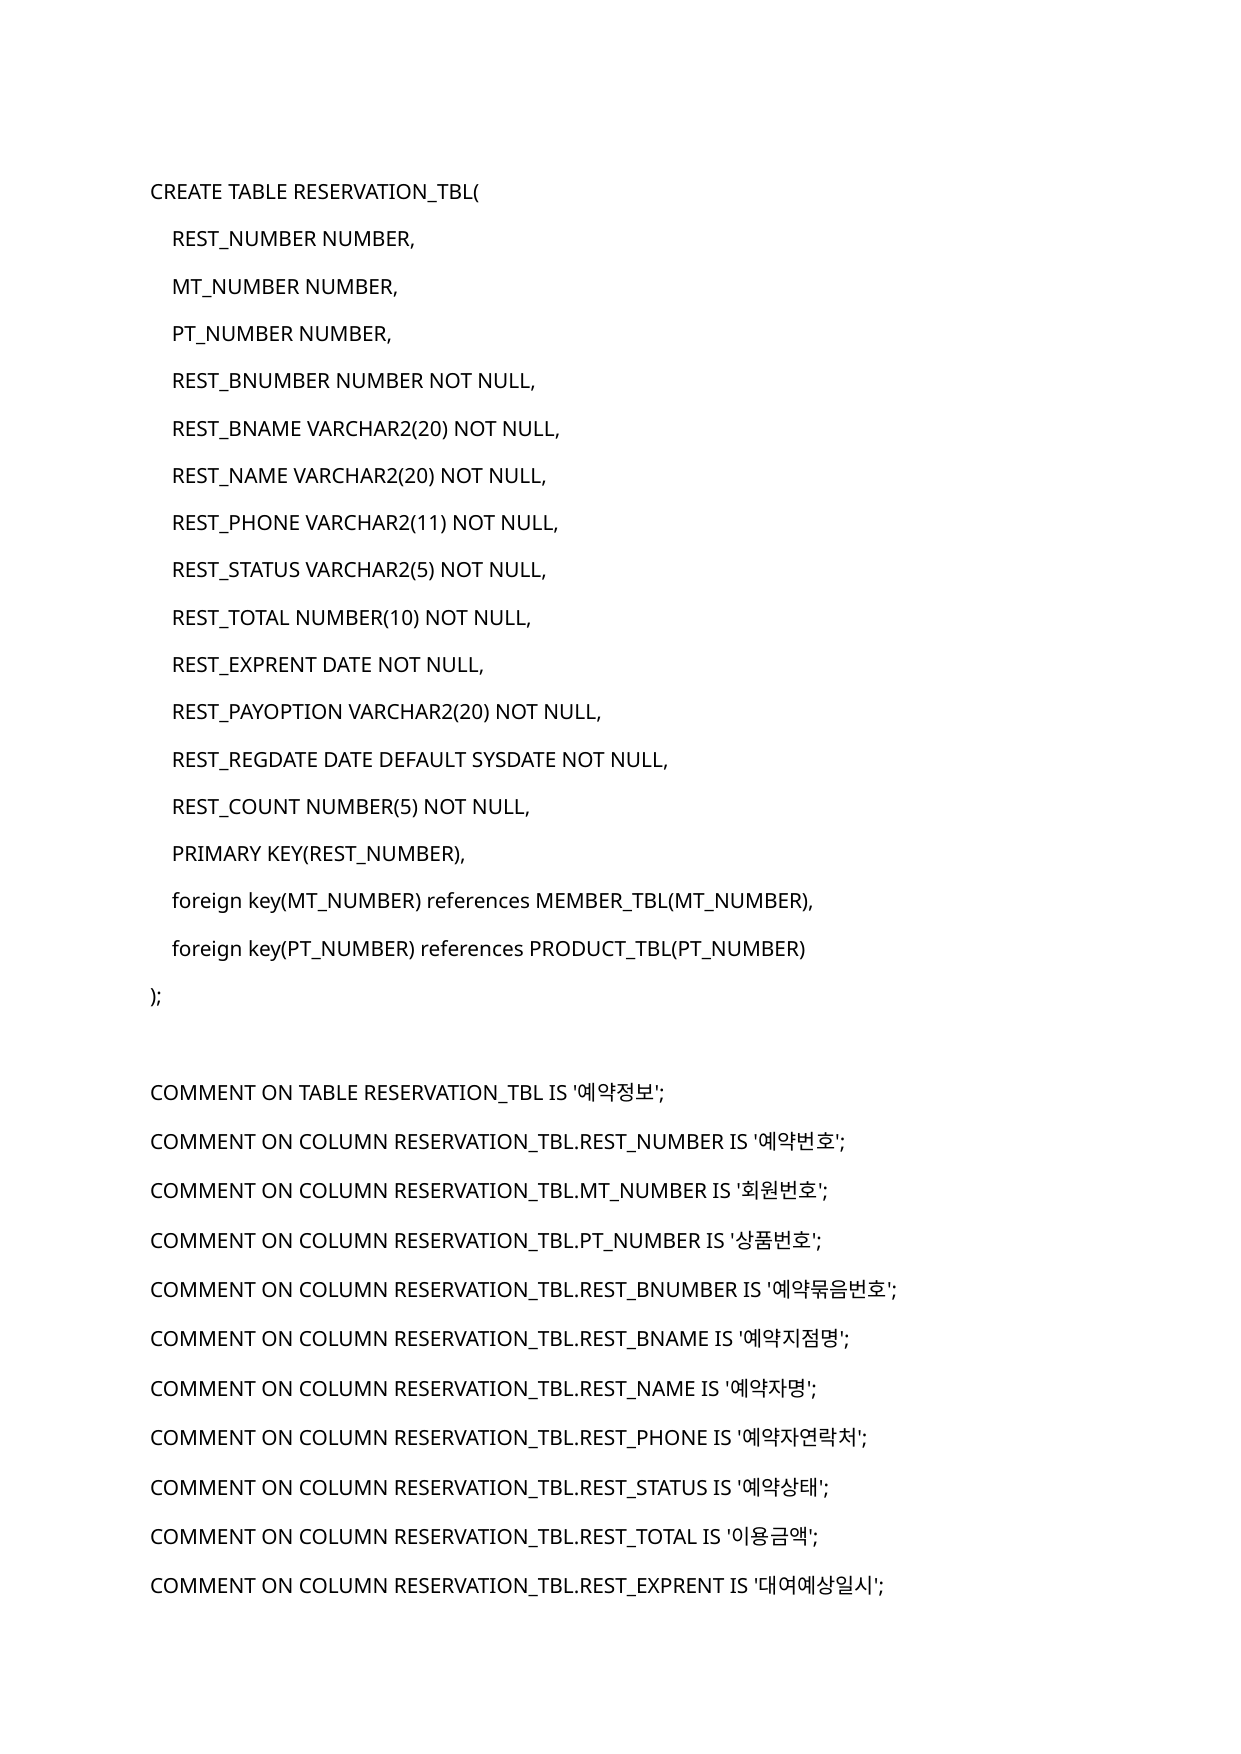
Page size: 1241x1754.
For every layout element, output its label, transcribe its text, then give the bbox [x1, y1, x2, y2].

text COMMENT ON COLUMN RESERVATION_TBL.REST_NUMBER IS '예약번호'; [150, 1125, 1090, 1155]
text COMMENT ON TABLE RESERVATION_TBL IS '예약정보'; [150, 1076, 1090, 1106]
text MT_NUMBER NUMBER, [150, 272, 1090, 300]
text foreign key(MT_NUMBER) references MEMBER_TBL(MT_NUMBER), [150, 887, 1090, 915]
text REST_COUNT NUMBER(5) NOT NULL, [150, 792, 1090, 820]
text REST_BNUMBER NUMBER NOT NULL, [150, 366, 1090, 395]
text COMMENT ON COLUMN RESERVATION_TBL.PT_NUMBER IS '상품번호'; [150, 1224, 1090, 1254]
text REST_TOTAL NUMBER(10) NOT NULL, [150, 603, 1090, 631]
text REST_REGDATE DATE DEFAULT SYSDATE NOT NULL, [150, 745, 1090, 773]
text REST_NUMBER NUMBER, [150, 224, 1090, 253]
text COMMENT ON COLUMN RESERVATION_TBL.REST_TOTAL IS '이용금액'; [150, 1520, 1090, 1550]
text COMMENT ON COLUMN RESERVATION_TBL.MT_NUMBER IS '회원번호'; [150, 1174, 1090, 1205]
text REST_PHONE VARCHAR2(11) NOT NULL, [150, 508, 1090, 537]
text PT_NUMBER NUMBER, [150, 319, 1090, 347]
text REST_PAYOPTION VARCHAR2(20) NOT NULL, [150, 697, 1090, 726]
text ); [150, 981, 1090, 1009]
text foreign key(PT_NUMBER) references PRODUCT_TBL(PT_NUMBER) [150, 934, 1090, 962]
text REST_BNAME VARCHAR2(20) NOT NULL, [150, 414, 1090, 442]
text REST_NAME VARCHAR2(20) NOT NULL, [150, 461, 1090, 489]
text COMMENT ON COLUMN RESERVATION_TBL.REST_STATUS IS '예약상태'; [150, 1471, 1090, 1501]
text PRIMARY KEY(REST_NUMBER), [150, 839, 1090, 868]
text COMMENT ON COLUMN RESERVATION_TBL.REST_BNAME IS '예약지점명'; [150, 1323, 1090, 1353]
text COMMENT ON COLUMN RESERVATION_TBL.REST_BNUMBER IS '예약묶음번호'; [150, 1273, 1090, 1303]
text REST_STATUS VARCHAR2(5) NOT NULL, [150, 556, 1090, 584]
text REST_EXPRENT DATE NOT NULL, [150, 650, 1090, 678]
text COMMENT ON COLUMN RESERVATION_TBL.REST_NAME IS '예약자명'; [150, 1372, 1090, 1402]
text COMMENT ON COLUMN RESERVATION_TBL.REST_EXPRENT IS '대여예상일시'; [150, 1569, 1090, 1600]
text CREATE TABLE RESERVATION_TBL( [150, 177, 1090, 206]
text COMMENT ON COLUMN RESERVATION_TBL.REST_PHONE IS '예약자연락처'; [150, 1421, 1090, 1452]
